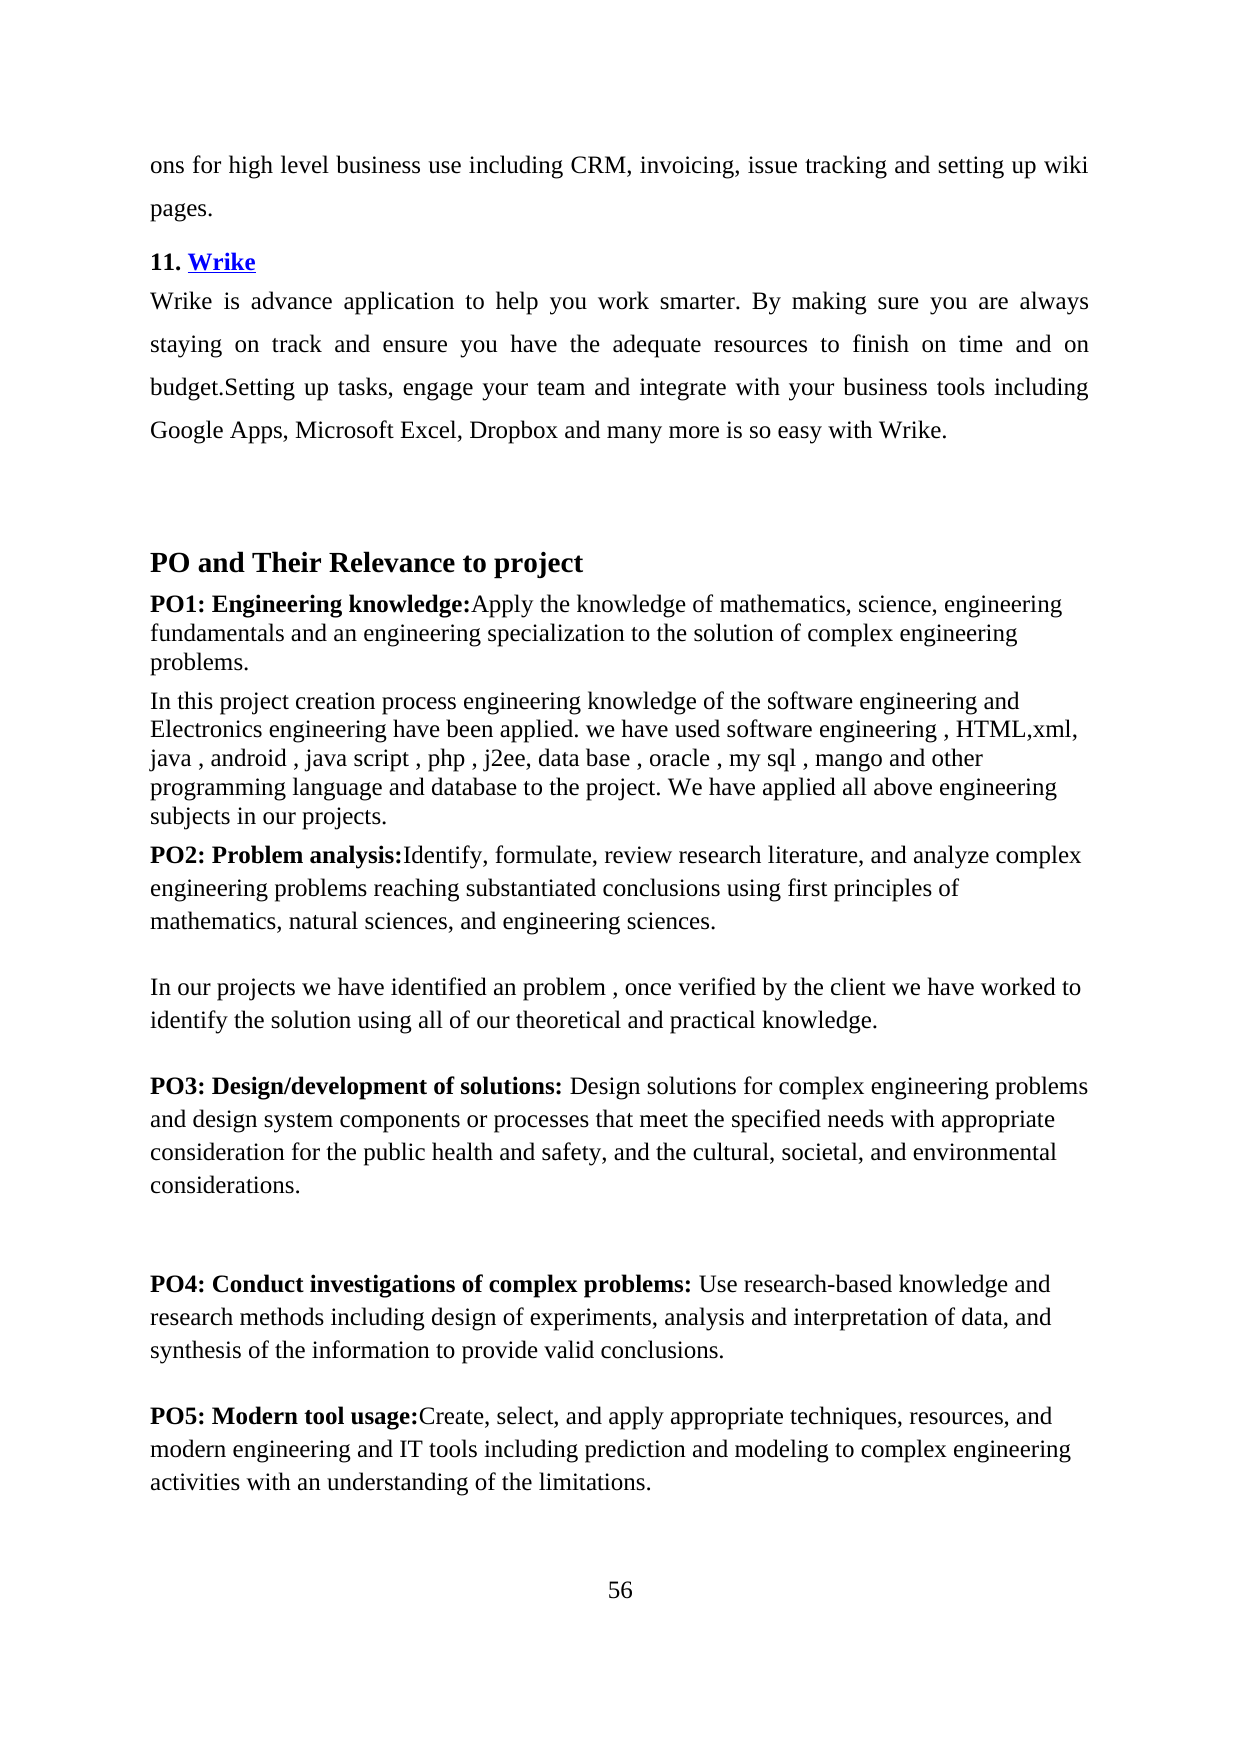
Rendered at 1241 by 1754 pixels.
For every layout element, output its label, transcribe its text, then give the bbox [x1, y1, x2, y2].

text In our projects we have identified an problem , once verified by the client we have worked to identify the solution using all of our theoretical and practical knowledge. [150, 972, 1090, 1067]
text Wrike is advance application to help you work smarter. By making sure you are always staying on track and ensure you have the adequate resources to finish on time and on budget.Setting up tasks, engage your team and integrate with your business tools including Google Apps, Microsoft Excel, Dropbox and many more is so easy with Wrike. [150, 286, 1090, 444]
text In this project creation process engineering knowledge of the software engineering and Electronics engineering have been applied. we have used software engineering , HTML,xml, java , android , java script , php , j2ee, data base , oracle , my sql , mango and other programming language and database to the project. We have applied all above engineering subjects in our projects. [150, 686, 1090, 829]
text PO1: Engineering knowledge:Apply the knowledge of mathematics, science, engineering fundamentals and an engineering specialization to the solution of complex engineering problems. [150, 589, 1090, 675]
subtitle 11. Wrike [150, 247, 1090, 275]
text PO2: Problem analysis:Identify, formulate, review research literature, and analyze complex engineering problems reaching substantiated conclusions using first principles of mathematics, natural sciences, and engineering sciences. [150, 840, 1090, 935]
text PO4: Conduct investigations of complex problems: Use research-based knowledge and research methods including design of experiments, analysis and interpretation of data, and synthesis of the information to provide valid conclusions. [150, 1269, 1090, 1364]
text PO5: Modern tool usage:Create, select, and apply appropriate techniques, resources, and modern engineering and IT tools including prediction and modeling to complex engineering activities with an understanding of the limitations. [150, 1401, 1090, 1496]
text ons for high level business use including CRM, invoicing, issue tracking and setting up wiki pages. [150, 150, 1090, 222]
text PO and Their Relevance to project [150, 545, 1090, 579]
text PO3: Design/development of solutions: Design solutions for complex engineering problems and design system components or processes that meet the specified needs with appropriate consideration for the public health and safety, and the cultural, societal, and environmental considerations. [150, 1071, 1090, 1199]
